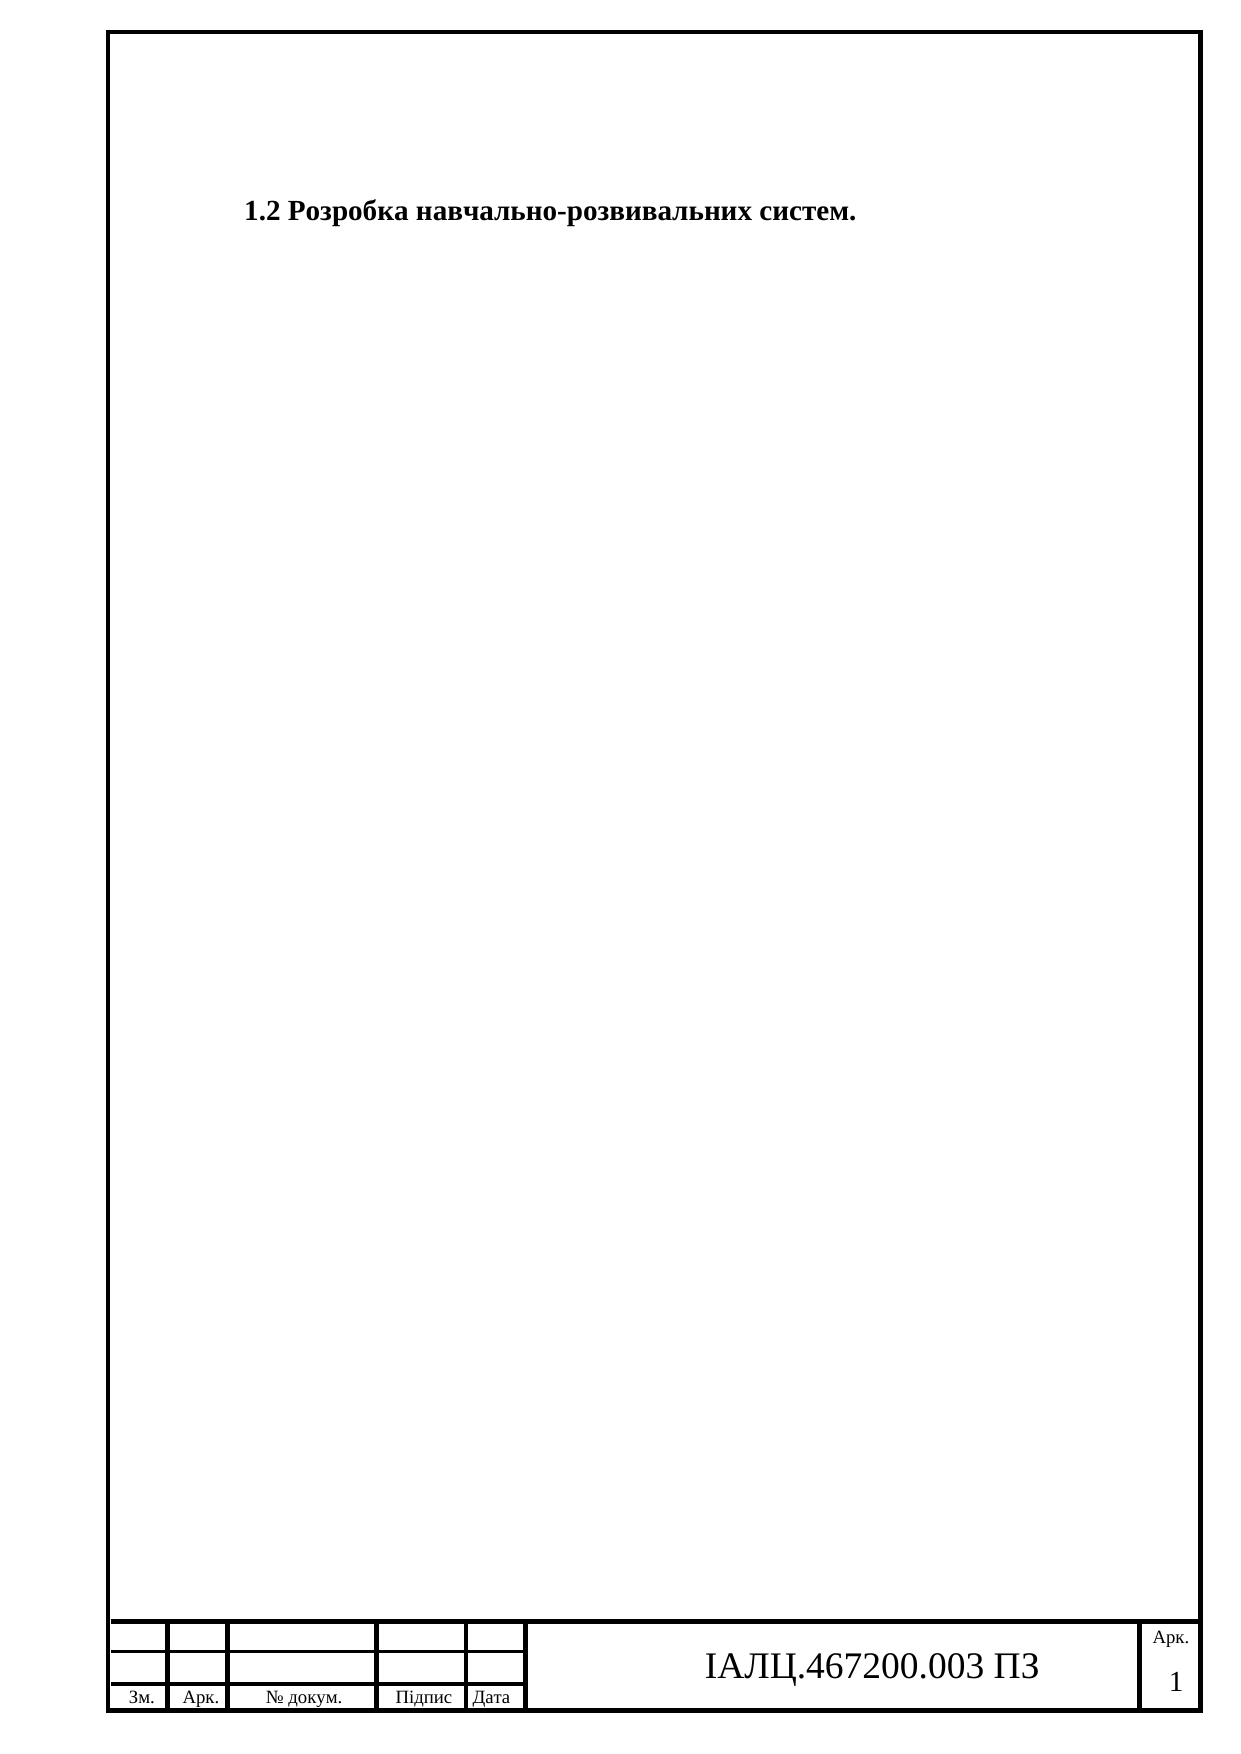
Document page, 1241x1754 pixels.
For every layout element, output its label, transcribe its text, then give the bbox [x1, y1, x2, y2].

table_cell Арк. 1 [1142, 1624, 1198, 1708]
table_cell ІАЛЦ.467200.003 ПЗ [528, 1624, 1137, 1708]
table_cell [110, 1620, 165, 1650]
table_cell [110, 1651, 165, 1681]
table_cell [170, 1624, 225, 1650]
table_cell Дата [468, 1686, 523, 1708]
table_cell № докум. [230, 1686, 374, 1708]
table_cell [230, 1653, 374, 1681]
table_cell 1.2 Розробка навчально-розвивальних систем. [110, 34, 1198, 1619]
table_cell Підпис [379, 1686, 464, 1708]
table_cell [379, 1624, 464, 1650]
table_cell Зм. [110, 1683, 165, 1708]
table_cell [468, 1653, 523, 1681]
table_cell [468, 1624, 523, 1650]
table_cell [230, 1624, 374, 1650]
table_cell [170, 1653, 225, 1681]
table_cell Арк. [170, 1686, 225, 1708]
table_cell [379, 1653, 464, 1681]
